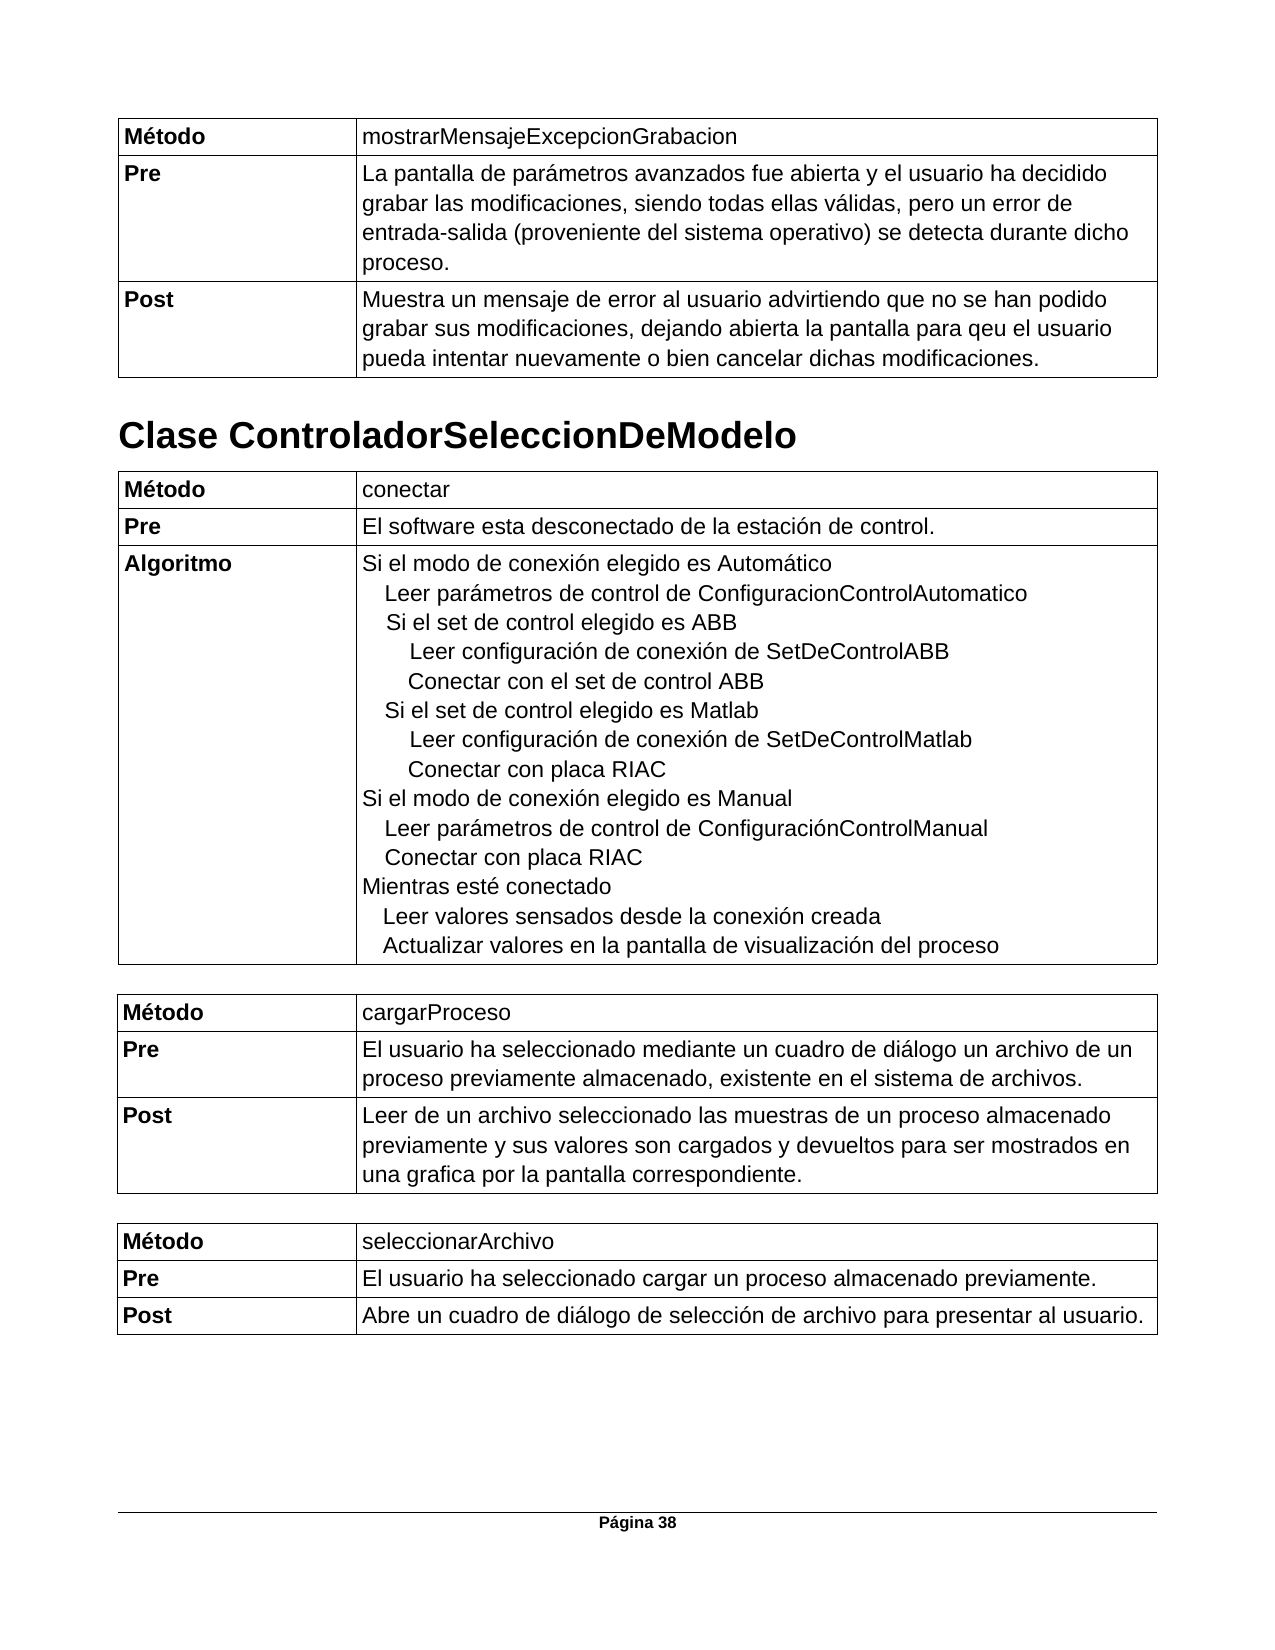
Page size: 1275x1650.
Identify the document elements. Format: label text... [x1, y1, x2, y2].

table_cell El usuario ha seleccionado cargar un proceso almacenado previamente. [357, 1261, 1157, 1297]
table_header mostrarMensajeExcepcionGrabacion [357, 119, 1157, 155]
table_header Método [118, 1224, 356, 1260]
table_cell Muestra un mensaje de error al usuario advirtiendo que no se han podido grabar sus modificaciones, dejando abierta la pantalla para qeu el usuario pueda intentar nuevamente o bien cancelar dichas modificaciones. [357, 282, 1157, 377]
table_cell El usuario ha seleccionado mediante un cuadro de diálogo un archivo de un proceso previamente almacenado, existente en el sistema de archivos. [357, 1032, 1157, 1097]
table_cell Post [119, 282, 356, 377]
table_header Método [119, 472, 356, 508]
table_cell Si el modo de conexión elegido es Automático Leer parámetros de control de ConfiguracionControlAutomatico Si el set de control elegido es ABB Leer configuración de conexión de SetDeControlABB Conectar con el set de control ABB Si el set de control elegido es Matlab Leer configuración de conexión de SetDeControlMatlab Conectar con placa RIAC Si el modo de conexión elegido es Manual Leer parámetros de control de ConfiguraciónControlManual Conectar con placa RIAC Mientras esté conectado Leer valores sensados desde la conexión creada Actualizar valores en la pantalla de visualización del proceso [357, 546, 1157, 964]
table_header conectar [357, 472, 1157, 508]
table_cell Leer de un archivo seleccionado las muestras de un proceso almacenado previamente y sus valores son cargados y devueltos para ser mostrados en una grafica por la pantalla correspondiente. [357, 1098, 1157, 1193]
table_cell Pre [119, 156, 356, 281]
table_cell Post [118, 1098, 356, 1193]
table_header cargarProceso [357, 995, 1157, 1031]
table_cell La pantalla de parámetros avanzados fue abierta y el usuario ha decidido grabar las modificaciones, siendo todas ellas válidas, pero un error de entrada-salida (proveniente del sistema operativo) se detecta durante dicho proceso. [357, 156, 1157, 281]
table_cell El software esta desconectado de la estación de control. [357, 509, 1157, 545]
table_header seleccionarArchivo [357, 1224, 1157, 1260]
table_header Método [119, 119, 356, 155]
table_cell Abre un cuadro de diálogo de selección de archivo para presentar al usuario. [357, 1298, 1157, 1334]
table_cell Post [118, 1298, 356, 1334]
table_header Método [118, 995, 356, 1031]
table_cell Pre [119, 509, 356, 545]
subtitle Clase ControladorSeleccionDeModelo [118, 414, 1157, 456]
table_cell Pre [118, 1032, 356, 1097]
table_cell Pre [118, 1261, 356, 1297]
table_cell Algoritmo [119, 546, 356, 964]
